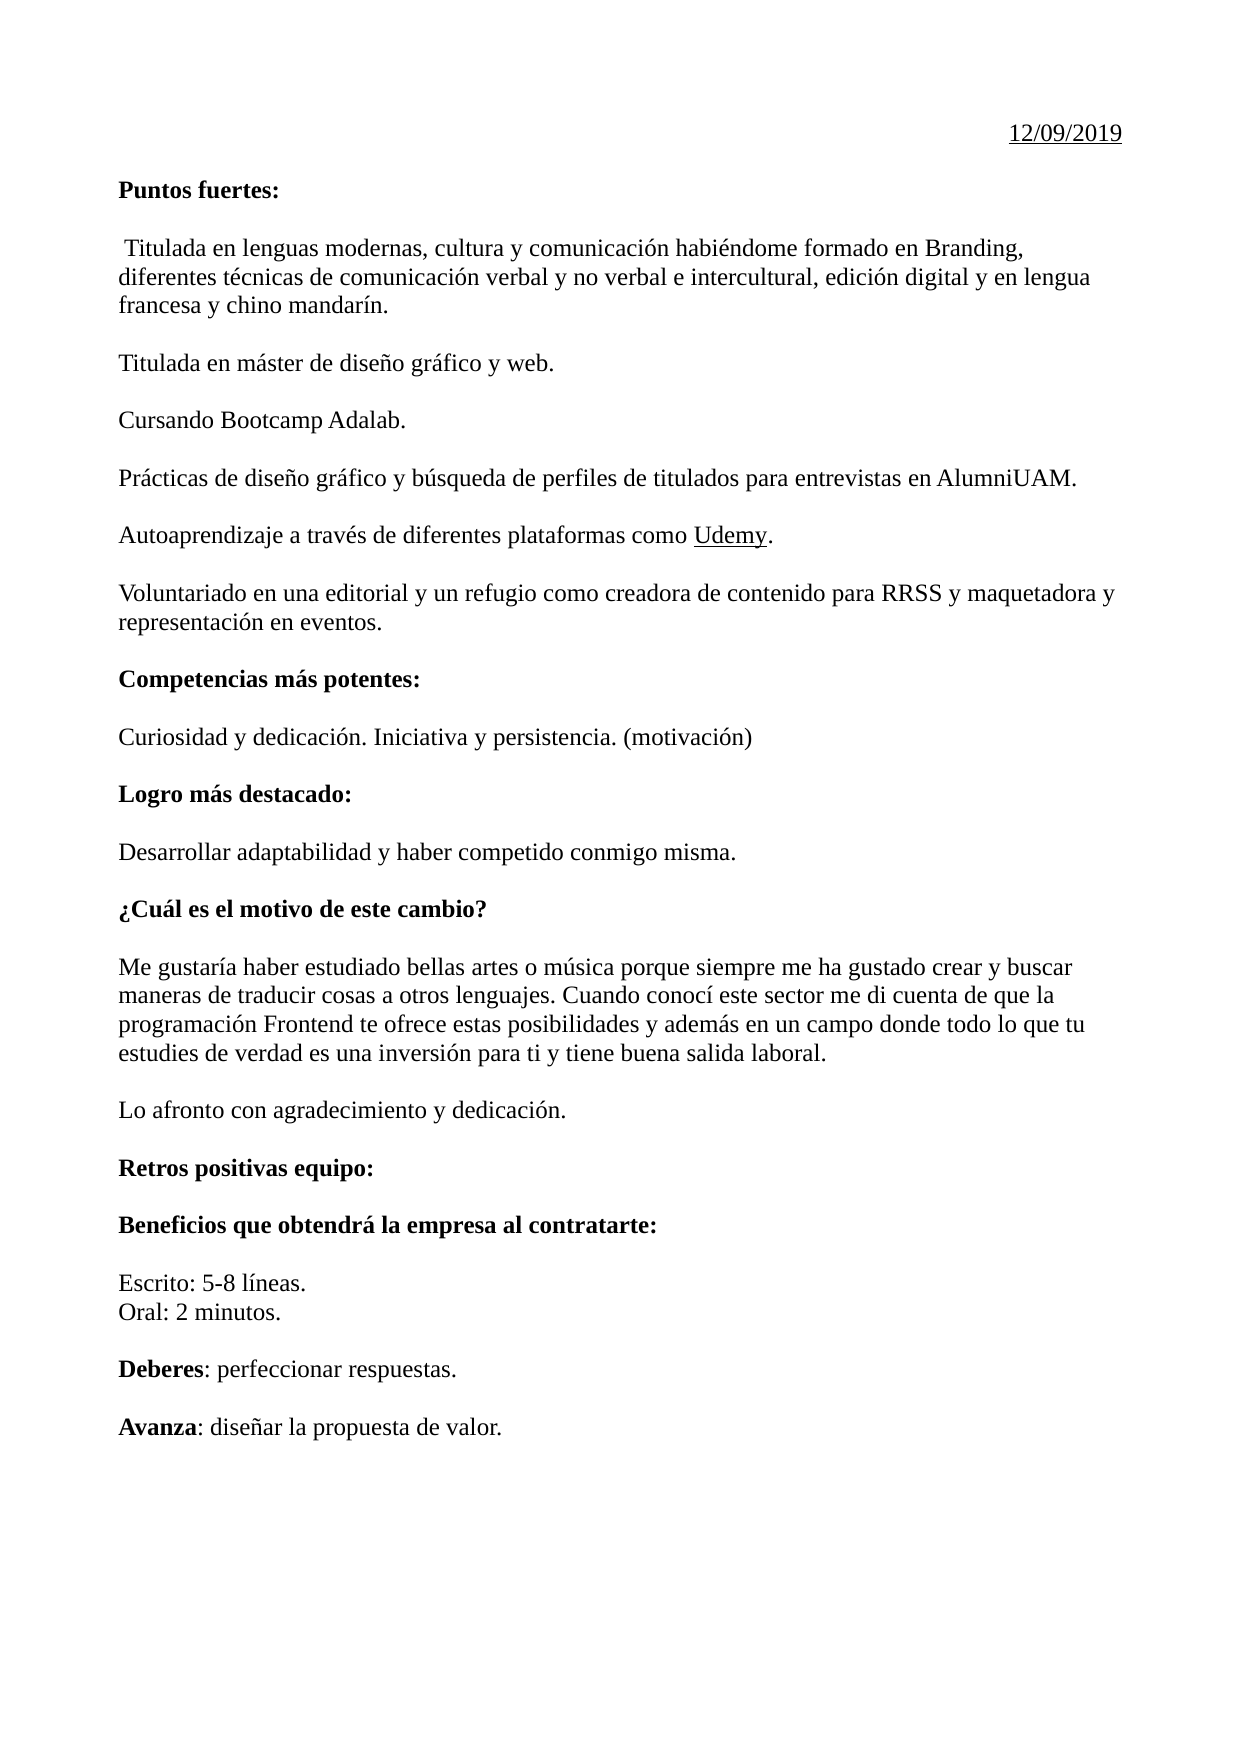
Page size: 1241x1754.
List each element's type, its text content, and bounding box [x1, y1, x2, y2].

text Escrito: 5-8 líneas. [118, 1268, 1122, 1297]
text Cursando Bootcamp Adalab. [118, 406, 1122, 434]
text Competencias más potentes: [118, 664, 1122, 693]
text Me gustaría haber estudiado bellas artes o música porque siempre me ha gustado crear y buscar maneras de traducir cosas a otros lenguajes. Cuando conocí este sector me di cuenta de que la programación Frontend te ofrece estas posibilidades y además en un campo donde todo lo que tu estudies de verdad es una inversión para ti y tiene buena salida laboral. [118, 952, 1122, 1067]
text Prácticas de diseño gráfico y búsqueda de perfiles de titulados para entrevistas en AlumniUAM. [118, 463, 1122, 492]
text Logro más destacado: [118, 779, 1122, 808]
text Curiosidad y dedicación. Iniciativa y persistencia. (motivación) [118, 722, 1122, 751]
text Puntos fuertes: [118, 176, 1122, 204]
text Lo afronto con agradecimiento y dedicación. [118, 1096, 1122, 1124]
text Titulada en lenguas modernas, cultura y comunicación habiéndome formado en Branding, diferentes técnicas de comunicación verbal y no verbal e intercultural, edición digital y en lengua francesa y chino mandarín. [118, 233, 1122, 319]
text Retros positivas equipo: [118, 1153, 1122, 1182]
text Desarrollar adaptabilidad y haber competido conmigo misma. [118, 837, 1122, 866]
text Avanza: diseñar la propuesta de valor. [118, 1412, 1122, 1441]
text ¿Cuál es el motivo de este cambio? [118, 894, 1122, 923]
text 12/09/2019 [118, 118, 1122, 147]
text Beneficios que obtendrá la empresa al contratarte: [118, 1211, 1122, 1239]
text Voluntariado en una editorial y un refugio como creadora de contenido para RRSS y maquetadora y representación en eventos. [118, 578, 1122, 636]
text Deberes: perfeccionar respuestas. [118, 1354, 1122, 1383]
text Autoaprendizaje a través de diferentes plataformas como Udemy. [118, 521, 1122, 549]
text Oral: 2 minutos. [118, 1297, 1122, 1326]
text Titulada en máster de diseño gráfico y web. [118, 348, 1122, 377]
